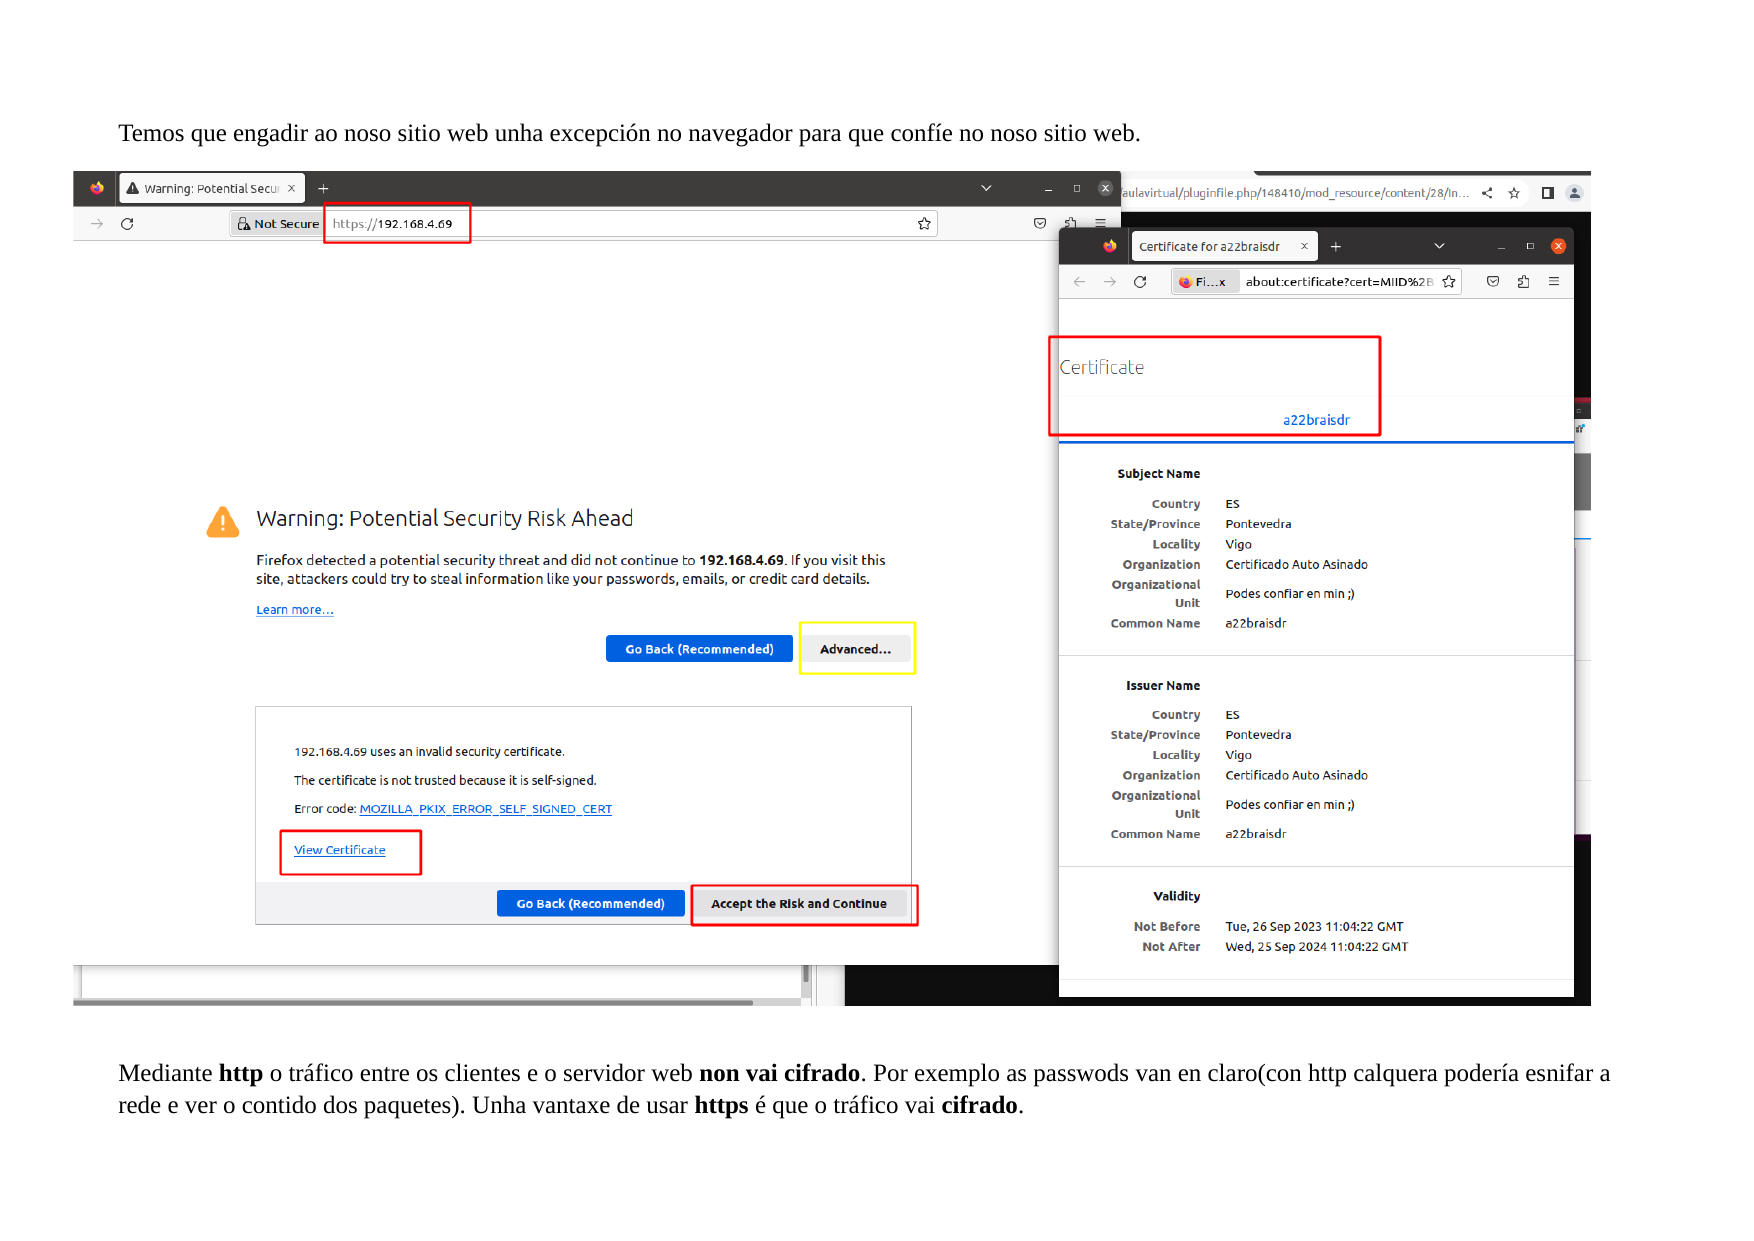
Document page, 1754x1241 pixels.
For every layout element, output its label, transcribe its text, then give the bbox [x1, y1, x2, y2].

text Mediante http o tráfico entre os clientes e o servidor web non vai cifrado. Por exemplo as passwods van en claro(con http calquera podería esnifar a rede e ver o contido dos paquetes). Unha vantaxe de usar https é que o tráfico vai cifrado. [118, 1058, 1636, 1119]
picture [73, 171, 1591, 1006]
text Temos que engadir ao noso sitio web unha excepción no navegador para que confíe no noso sitio web. [118, 118, 1636, 147]
